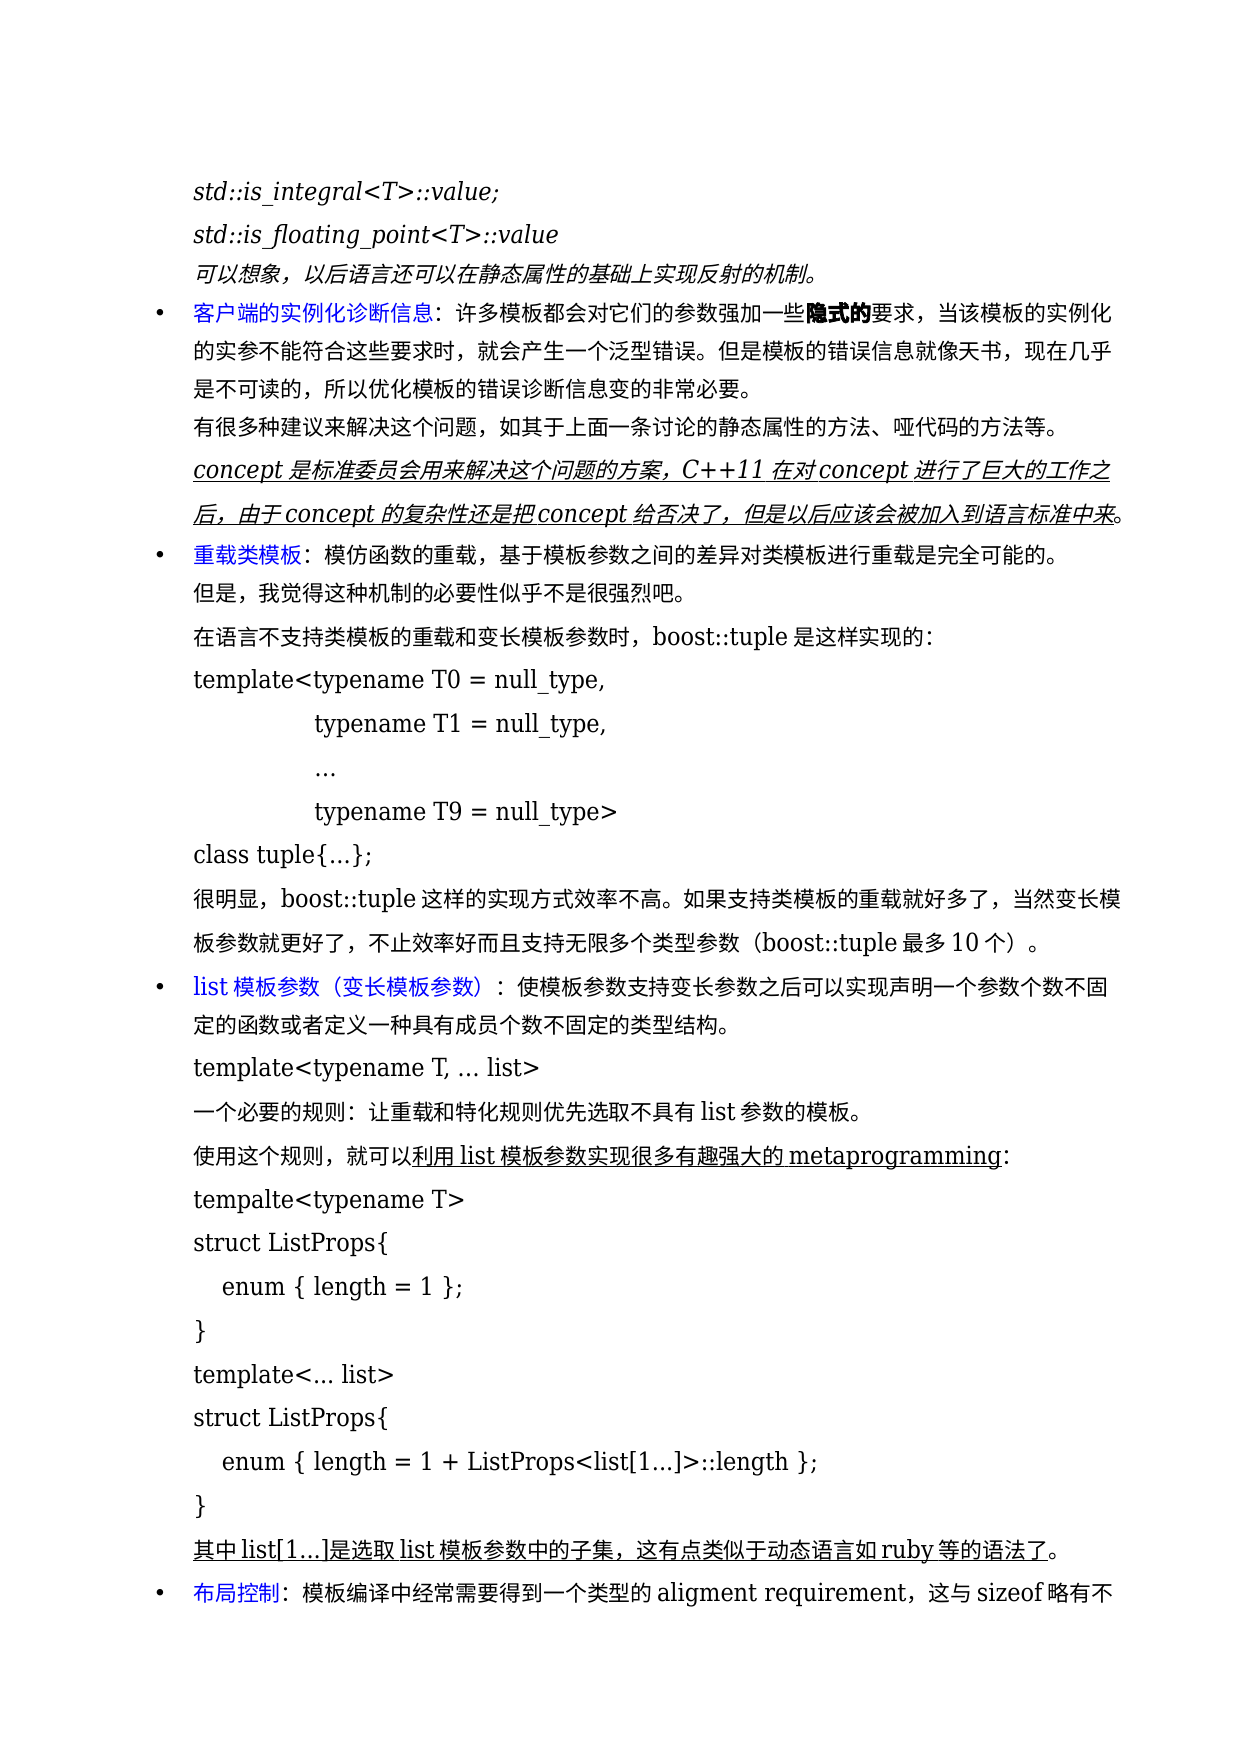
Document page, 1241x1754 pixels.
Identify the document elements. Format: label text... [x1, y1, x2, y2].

list 重载类模板：模仿函数的重载，基于模板参数之间的差异对类模板进行重载是完全可能的。 但是，我觉得这种机制的必要性似乎不是很强烈吧。 在语言不支持类模板的重载和变长模板参数时，boost::tuple是这样实现的： template<typename T0 = null_type, typename T1 = null_type, … typename T9 = null_type> class tuple{...}; 很明显，boost::tuple这样的实现方式效率不高。如果支持类模板的重载就好多了，当然变长模板参数就更好了，不止效率好而且支持无限多个类型参数（boost::tuple最多10个）。 [156, 543, 1122, 957]
list list模板参数（变长模板参数）：使模板参数支持变长参数之后可以实现声明一个参数个数不固定的函数或者定义一种具有成员个数不固定的类型结构。 template<typename T, … list> 一个必要的规则：让重载和特化规则优先选取不具有list参数的模板。 使用这个规则，就可以利用list模板参数实现很多有趣强大的metaprogramming： tempalte<typename T> struct ListProps{ enum { length = 1 }; } template<... list> struct ListProps{ enum { length = 1 + ListProps<list[1...]>::length }; } 其中list[1...]是选取list模板参数中的子集，这有点类似于动态语言如ruby等的语法了。 [156, 972, 1122, 1564]
list std::is_integral<T>::value; std::is_floating_point<T>::value 可以想象，以后语言还可以在静态属性的基础上实现反射的机制。 [156, 177, 1122, 288]
list 布局控制：模板编译中经常需要得到一个类型的aligment requirement，这与sizeof略有不 [156, 1579, 1122, 1608]
list 客户端的实例化诊断信息：许多模板都会对它们的参数强加一些隐式的要求，当该模板的实例化的实参不能符合这些要求时，就会产生一个泛型错误。但是模板的错误信息就像天书，现在几乎是不可读的，所以优化模板的错误诊断信息变的非常必要。 有很多种建议来解决这个问题，如其于上面一条讨论的静态属性的方法、哑代码的方法等。 concept是标准委员会用来解决这个问题的方案，C++11在对concept进行了巨大的工作之后，由于concept的复杂性还是把concept给否决了，但是以后应该会被加入到语言标准中来。 [156, 301, 1122, 528]
